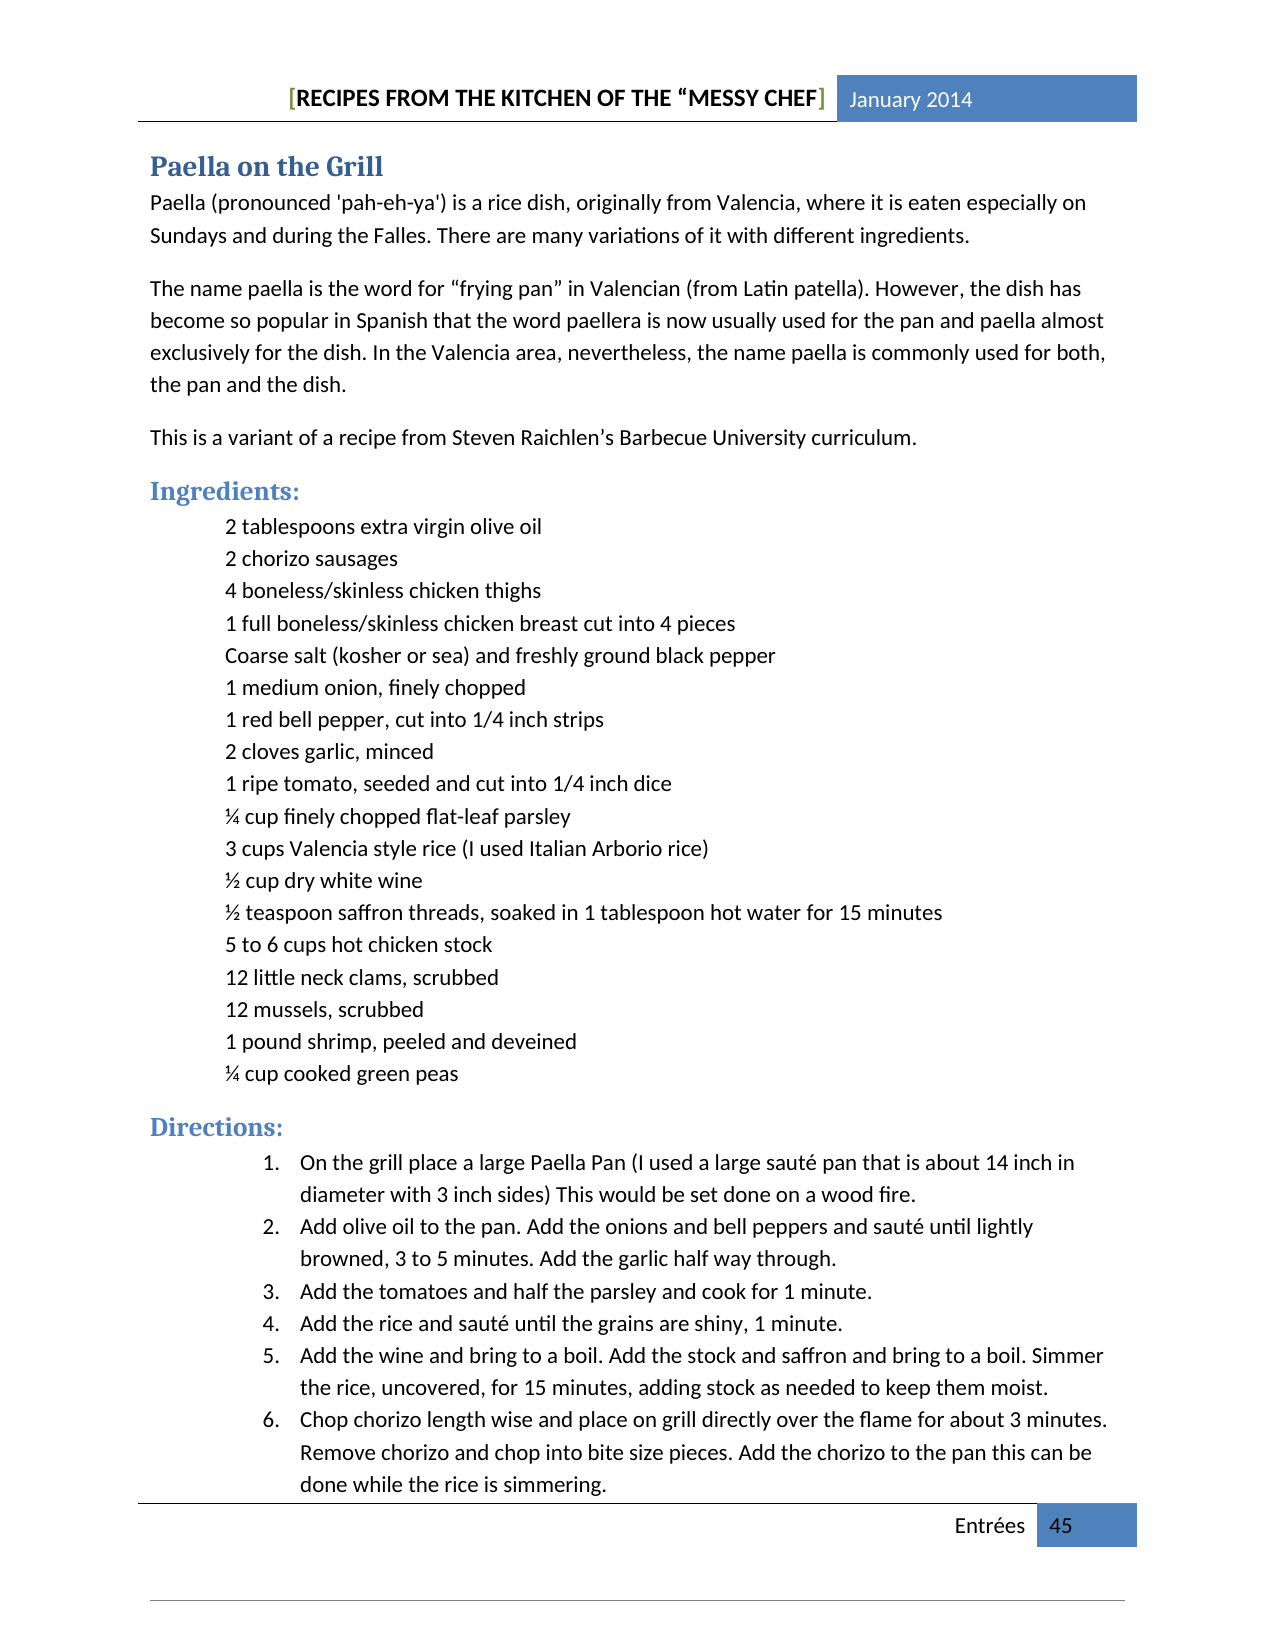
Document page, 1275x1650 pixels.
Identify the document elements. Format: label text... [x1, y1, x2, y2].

list ¼ cup finely chopped flat-leaf parsley [225, 802, 1125, 830]
subtitle Paella on the Grill [150, 150, 1125, 183]
list Add the wine and bring to a boil. Add the stock and saffron and bring to a boil. Simmer the rice, uncovered, for 15 minutes, adding stock as needed to keep them moist. [262, 1341, 1125, 1401]
list Chop chorizo length wise and place on grill directly over the flame for about 3 minutes. Remove chorizo and chop into bite size pieces. Add the chorizo to the pan this can be done while the rice is simmering. [262, 1406, 1125, 1498]
list Add the rice and sauté until the grains are shiny, 1 minute. [262, 1309, 1125, 1337]
list ½ teaspoon saffron threads, soaked in 1 tablespoon hot water for 15 minutes [225, 898, 1125, 926]
list 2 chorizo sausages [225, 544, 1125, 572]
text Paella (pronounced 'pah-eh-ya') is a rice dish, originally from Valencia, where it is eaten especially on Sundays and during the Falles. There are many variations of it with different ingredients. [150, 188, 1125, 249]
list Coarse salt (kosher or sea) and freshly ground black pepper [225, 641, 1125, 669]
text This is a variant of a recipe from Steven Raichlen’s Barbecue University curriculum. [150, 423, 1125, 451]
subtitle Ingredients: [150, 476, 1125, 507]
list 1 ripe tomato, seeded and cut into 1/4 inch dice [225, 769, 1125, 798]
text The name paella is the word for “frying pan” in Valencian (from Latin patella). However, the dish has become so popular in Spanish that the word paellera is now usually used for the pan and paella almost exclusively for the dish. In the Valencia area, nevertheless, the name paella is commonly used for both, the pan and the dish. [150, 274, 1125, 398]
list 1 pound shrimp, peeled and deveined [225, 1027, 1125, 1055]
list 1 medium onion, finely chopped [225, 673, 1125, 701]
list 12 mussels, scrubbed [225, 995, 1125, 1023]
list 5 to 6 cups hot chicken stock [225, 931, 1125, 958]
list Add olive oil to the pan. Add the onions and bell peppers and sauté until lightly browned, 3 to 5 minutes. Add the garlic half way through. [262, 1212, 1125, 1273]
list 3 cups Valencia style rice (I used Italian Arborio rice) [225, 834, 1125, 862]
subtitle Directions: [150, 1112, 1125, 1143]
list On the grill place a large Paella Pan (I used a large sauté pan that is about 14 inch in diameter with 3 inch sides) This would be set done on a wood fire. [262, 1148, 1125, 1208]
list 2 cloves garlic, minced [225, 737, 1125, 765]
list 12 little neck clams, scrubbed [225, 963, 1125, 991]
list 4 boneless/skinless chicken thighs [225, 576, 1125, 604]
list ½ cup dry white wine [225, 866, 1125, 894]
list Add the tomatoes and half the parsley and cook for 1 minute. [262, 1277, 1125, 1305]
list 2 tablespoons extra virgin olive oil [225, 512, 1125, 540]
list ¼ cup cooked green peas [225, 1059, 1125, 1087]
list 1 full boneless/skinless chicken breast cut into 4 pieces [225, 609, 1125, 637]
list 1 red bell pepper, cut into 1/4 inch strips [225, 705, 1125, 733]
